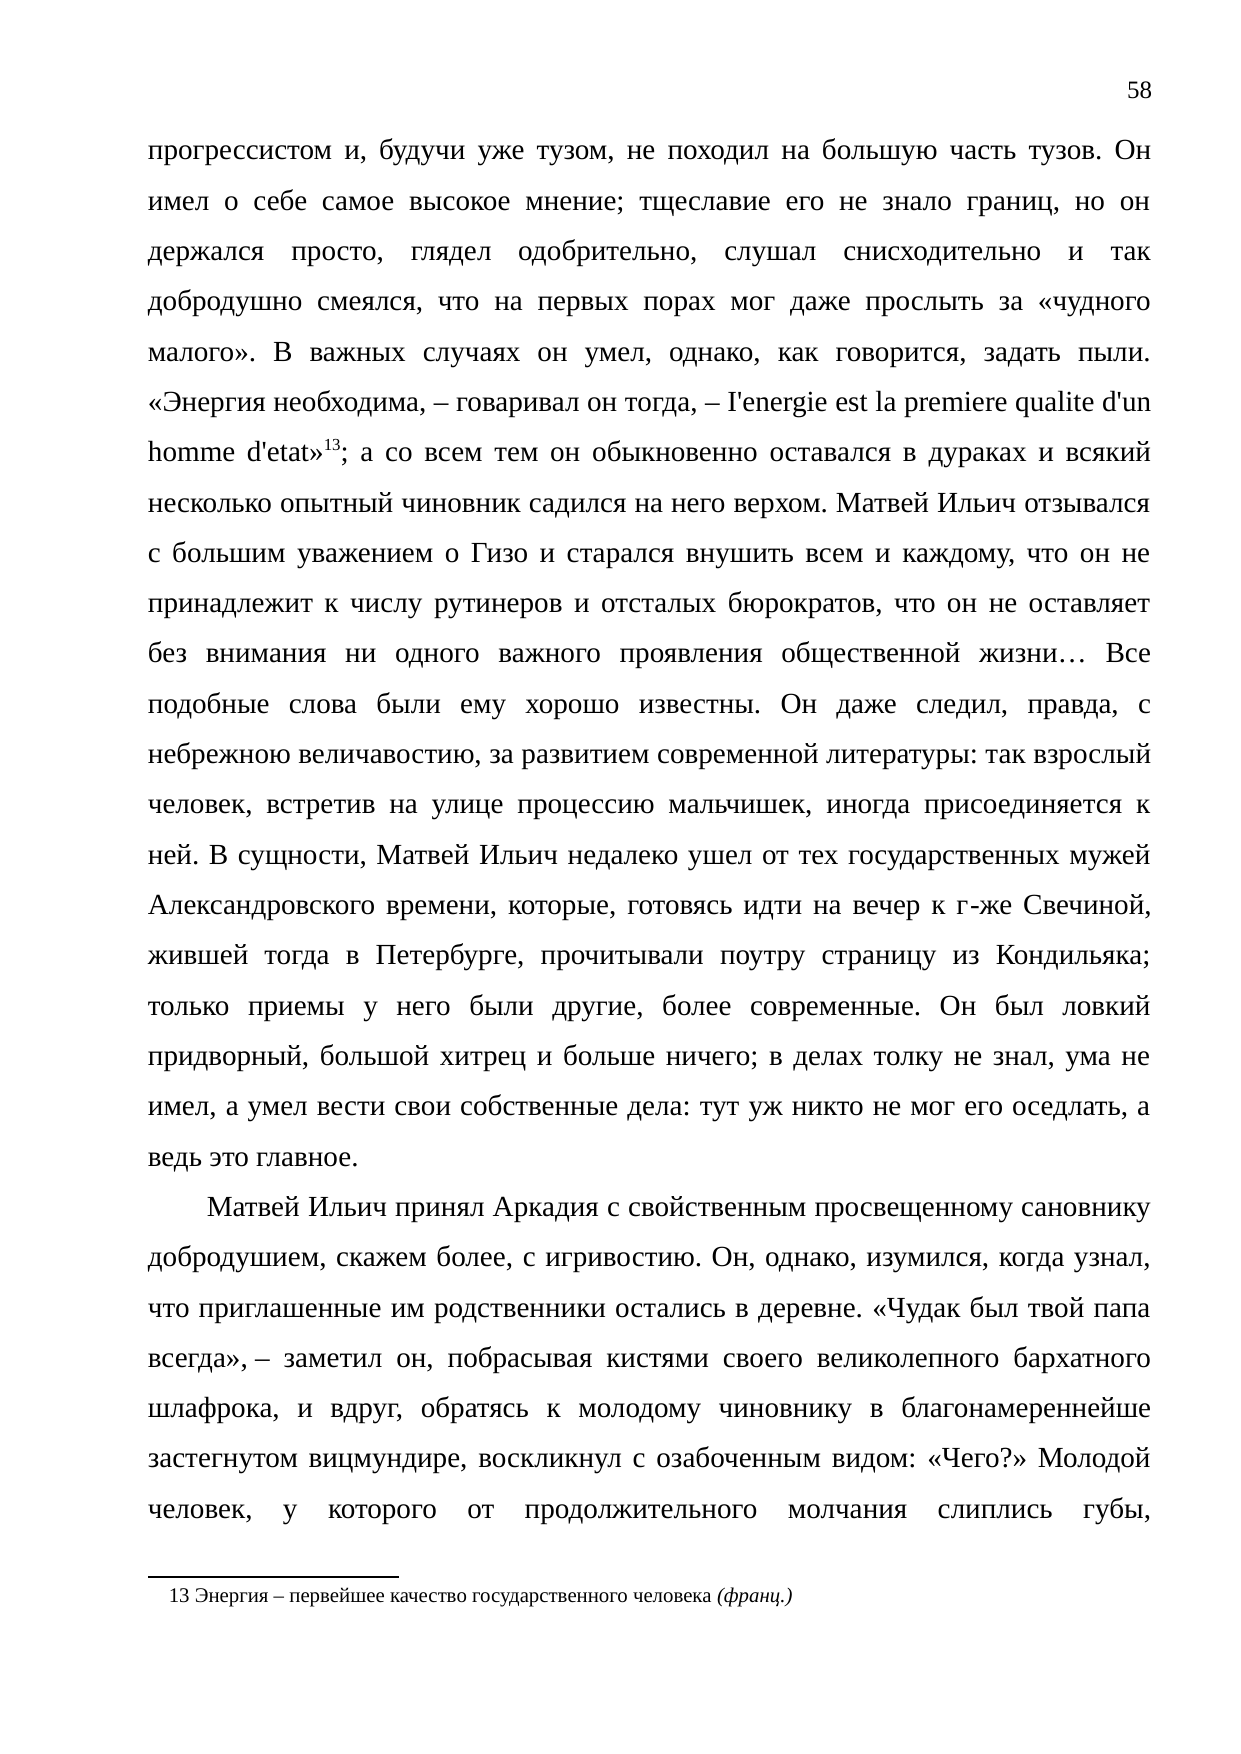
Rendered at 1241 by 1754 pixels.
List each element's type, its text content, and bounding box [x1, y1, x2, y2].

text Матвей Ильич принял Аркадия с свойственным просвещенному сановнику добродушием, скажем более, с игривостию. Он, однако, изумился, когда узнал, что приглашенные им родственники остались в деревне. «Чудак был твой папа всегда», – заметил он, побрасывая кистями своего великолепного бархатного шлафрока, и вдруг, обратясь к молодому чиновнику в благонамереннейше застегнутом вицмундире, воскликнул с озабоченным видом: «Чего?» Молодой человек, у которого от продолжительного молчания слиплись губы, [148, 1189, 1152, 1524]
text Энергия – первейшее качество государственного человека (франц.) [148, 1583, 1152, 1607]
text прогрессистом и, будучи уже тузом, не походил на большую часть тузов. Он имел о себе самое высокое мнение; тщеславие его не знало границ, но он держался просто, глядел одобрительно, слушал снисходительно и так добродушно смеялся, что на первых порах мог даже прослыть за «чудного малого». В важных случаях он умел, однако, как говорится, задать пыли. «Энергия необходима, – говаривал он тогда, – I'energie est la premiere qualite d'un homme d'etat»; а со всем тем он обыкновенно оставался в дураках и всякий несколько опытный чиновник садился на него верхом. Матвей Ильич отзывался с большим уважением о Гизо и старался внушить всем и каждому, что он не принадлежит к числу рутинеров и отсталых бюрократов, что он не оставляет без внимания ни одного важного проявления общественной жизни… Все подобные слова были ему хорошо известны. Он даже следил, правда, с небрежною величавостию, за развитием современной литературы: так взрослый человек, встретив на улице процессию мальчишек, иногда присоединяется к ней. В сущности, Матвей Ильич недалеко ушел от тех государственных мужей Александровского времени, которые, готовясь идти на вечер к г‑же Свечиной, жившей тогда в Петербурге, прочитывали поутру страницу из Кондильяка; только приемы у него были другие, более современные. Он был ловкий придворный, большой хитрец и больше ничего; в делах толку не знал, ума не имел, а умел вести свои собственные дела: тут уж никто не мог его оседлать, а ведь это главное. [148, 132, 1152, 1172]
